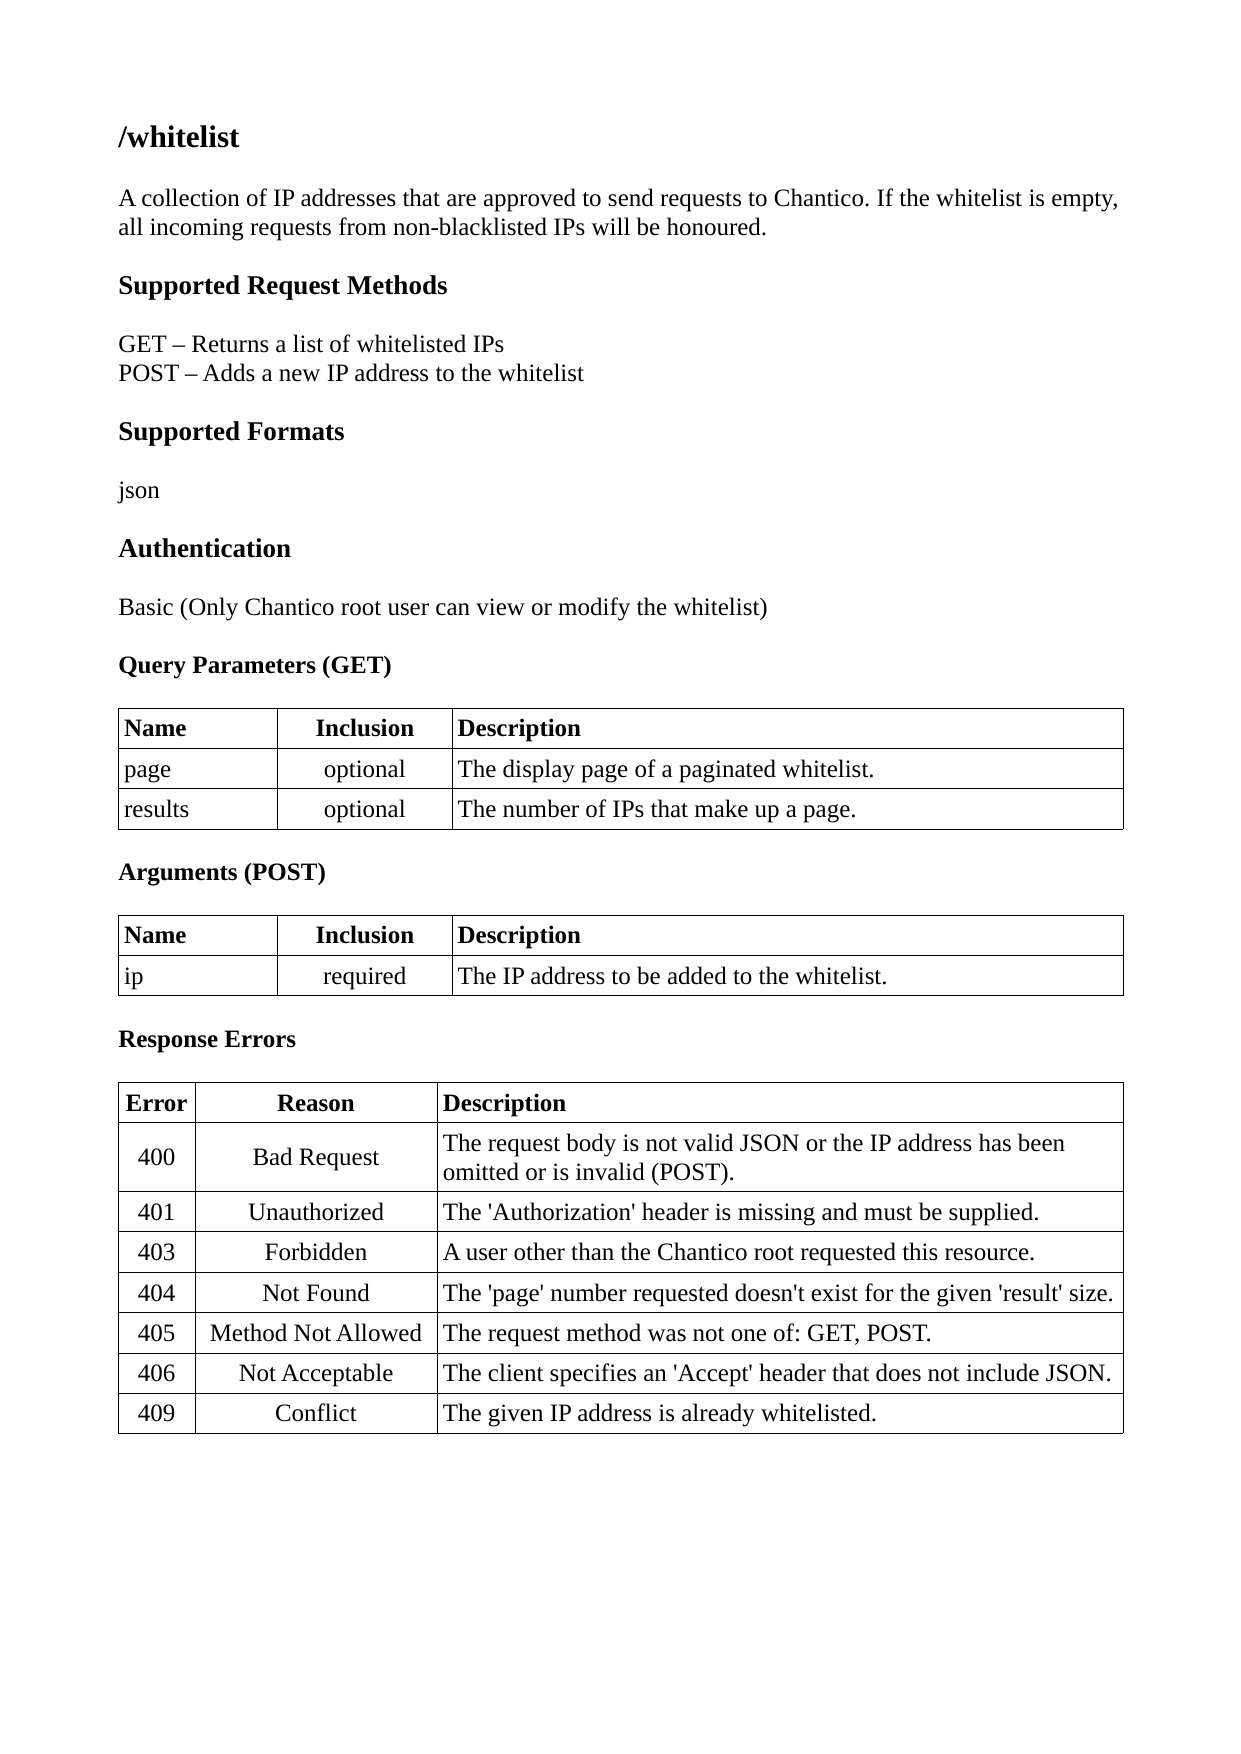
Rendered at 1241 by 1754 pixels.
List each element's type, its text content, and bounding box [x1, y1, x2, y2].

text json [118, 475, 1122, 504]
text Response Errors [118, 1024, 1122, 1053]
table_header Reason [196, 1083, 437, 1122]
table_cell 401 [119, 1192, 195, 1231]
table_cell The number of IPs that make up a page. [453, 789, 1123, 828]
text A collection of IP addresses that are approved to send requests to Chantico. If the whitelist is empty, all incoming requests from non-blacklisted IPs will be honoured. [118, 183, 1122, 240]
table_cell ip [119, 956, 277, 995]
table_header Name [119, 709, 277, 748]
table_cell The display page of a paginated whitelist. [453, 749, 1123, 788]
table_cell Method Not Allowed [196, 1313, 437, 1352]
table_cell optional [278, 749, 452, 788]
table_header Description [453, 709, 1123, 748]
table_cell 400 [119, 1123, 195, 1191]
text Query Parameters (GET) [118, 650, 1122, 679]
table_cell Bad Request [196, 1123, 437, 1191]
table_cell The 'page' number requested doesn't exist for the given 'result' size. [438, 1273, 1123, 1312]
table_cell Unauthorized [196, 1192, 437, 1231]
table_cell 406 [119, 1354, 195, 1393]
table_cell The 'Authorization' header is missing and must be supplied. [438, 1192, 1123, 1231]
table_cell 405 [119, 1313, 195, 1352]
table_cell required [278, 956, 452, 995]
table_cell 403 [119, 1232, 195, 1272]
table_cell The given IP address is already whitelisted. [438, 1394, 1123, 1433]
text Supported Request Methods [118, 269, 1122, 300]
table_cell optional [278, 789, 452, 828]
table_cell Not Found [196, 1273, 437, 1312]
table_cell Conflict [196, 1394, 437, 1433]
text Arguments (POST) [118, 857, 1122, 886]
table_cell Forbidden [196, 1232, 437, 1272]
text Authentication [118, 533, 1122, 564]
table_cell Not Acceptable [196, 1354, 437, 1393]
table_cell The request method was not one of: GET, POST. [438, 1313, 1123, 1352]
table_cell The client specifies an 'Accept' header that does not include JSON. [438, 1354, 1123, 1393]
table_header Inclusion [278, 709, 452, 748]
text GET – Returns a list of whitelisted IPs [118, 329, 1122, 358]
table_header Description [438, 1083, 1123, 1122]
table_header Error [119, 1083, 195, 1122]
table_header Inclusion [278, 916, 452, 955]
table_cell The IP address to be added to the whitelist. [453, 956, 1123, 995]
table_cell page [119, 749, 277, 788]
table_cell 409 [119, 1394, 195, 1433]
text Basic (Only Chantico root user can view or modify the whitelist) [118, 592, 1122, 621]
table_cell results [119, 789, 277, 828]
table_cell A user other than the Chantico root requested this resource. [438, 1232, 1123, 1272]
table_cell The request body is not valid JSON or the IP address has been omitted or is invalid (POST). [438, 1123, 1123, 1191]
table_cell 404 [119, 1273, 195, 1312]
text POST – Adds a new IP address to the whitelist [118, 358, 1122, 386]
table_header Name [119, 916, 277, 955]
table_header Description [453, 916, 1123, 955]
text Supported Formats [118, 415, 1122, 446]
text /whitelist [118, 118, 1122, 154]
